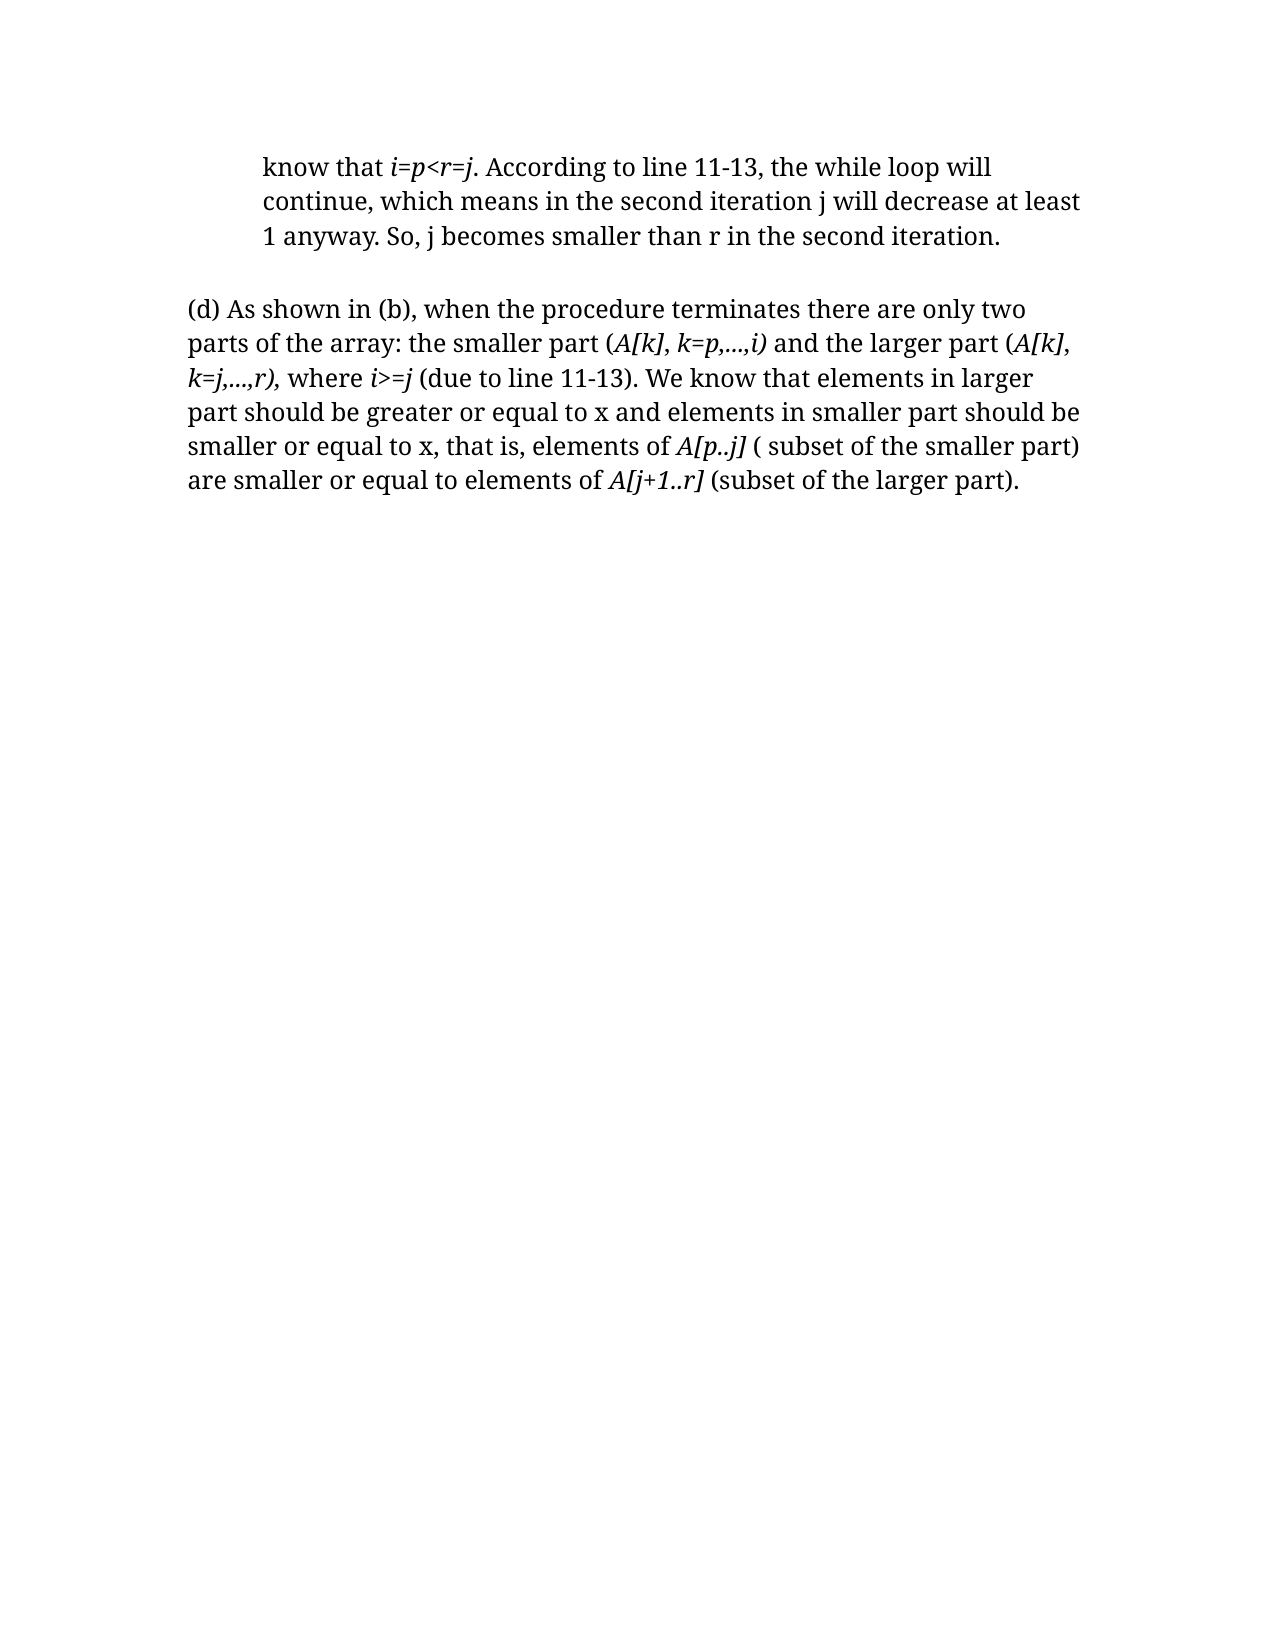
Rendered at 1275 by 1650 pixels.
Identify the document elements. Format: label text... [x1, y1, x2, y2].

list know that i=p<r=j. According to line 11-13, the while loop will continue, which means in the second iteration j will decrease at least 1 anyway. So, j becomes smaller than r in the second iteration. [225, 150, 1087, 252]
text (d) As shown in (b), when the procedure terminates there are only two parts of the array: the smaller part (A[k], k=p,...,i) and the larger part (A[k], k=j,...,r), where i>=j (due to line 11-13). We know that elements in larger part should be greater or equal to x and elements in smaller part should be smaller or equal to x, that is, elements of A[p..j] ( subset of the smaller part) are smaller or equal to elements of A[j+1..r] (subset of the larger part). [187, 292, 1087, 496]
